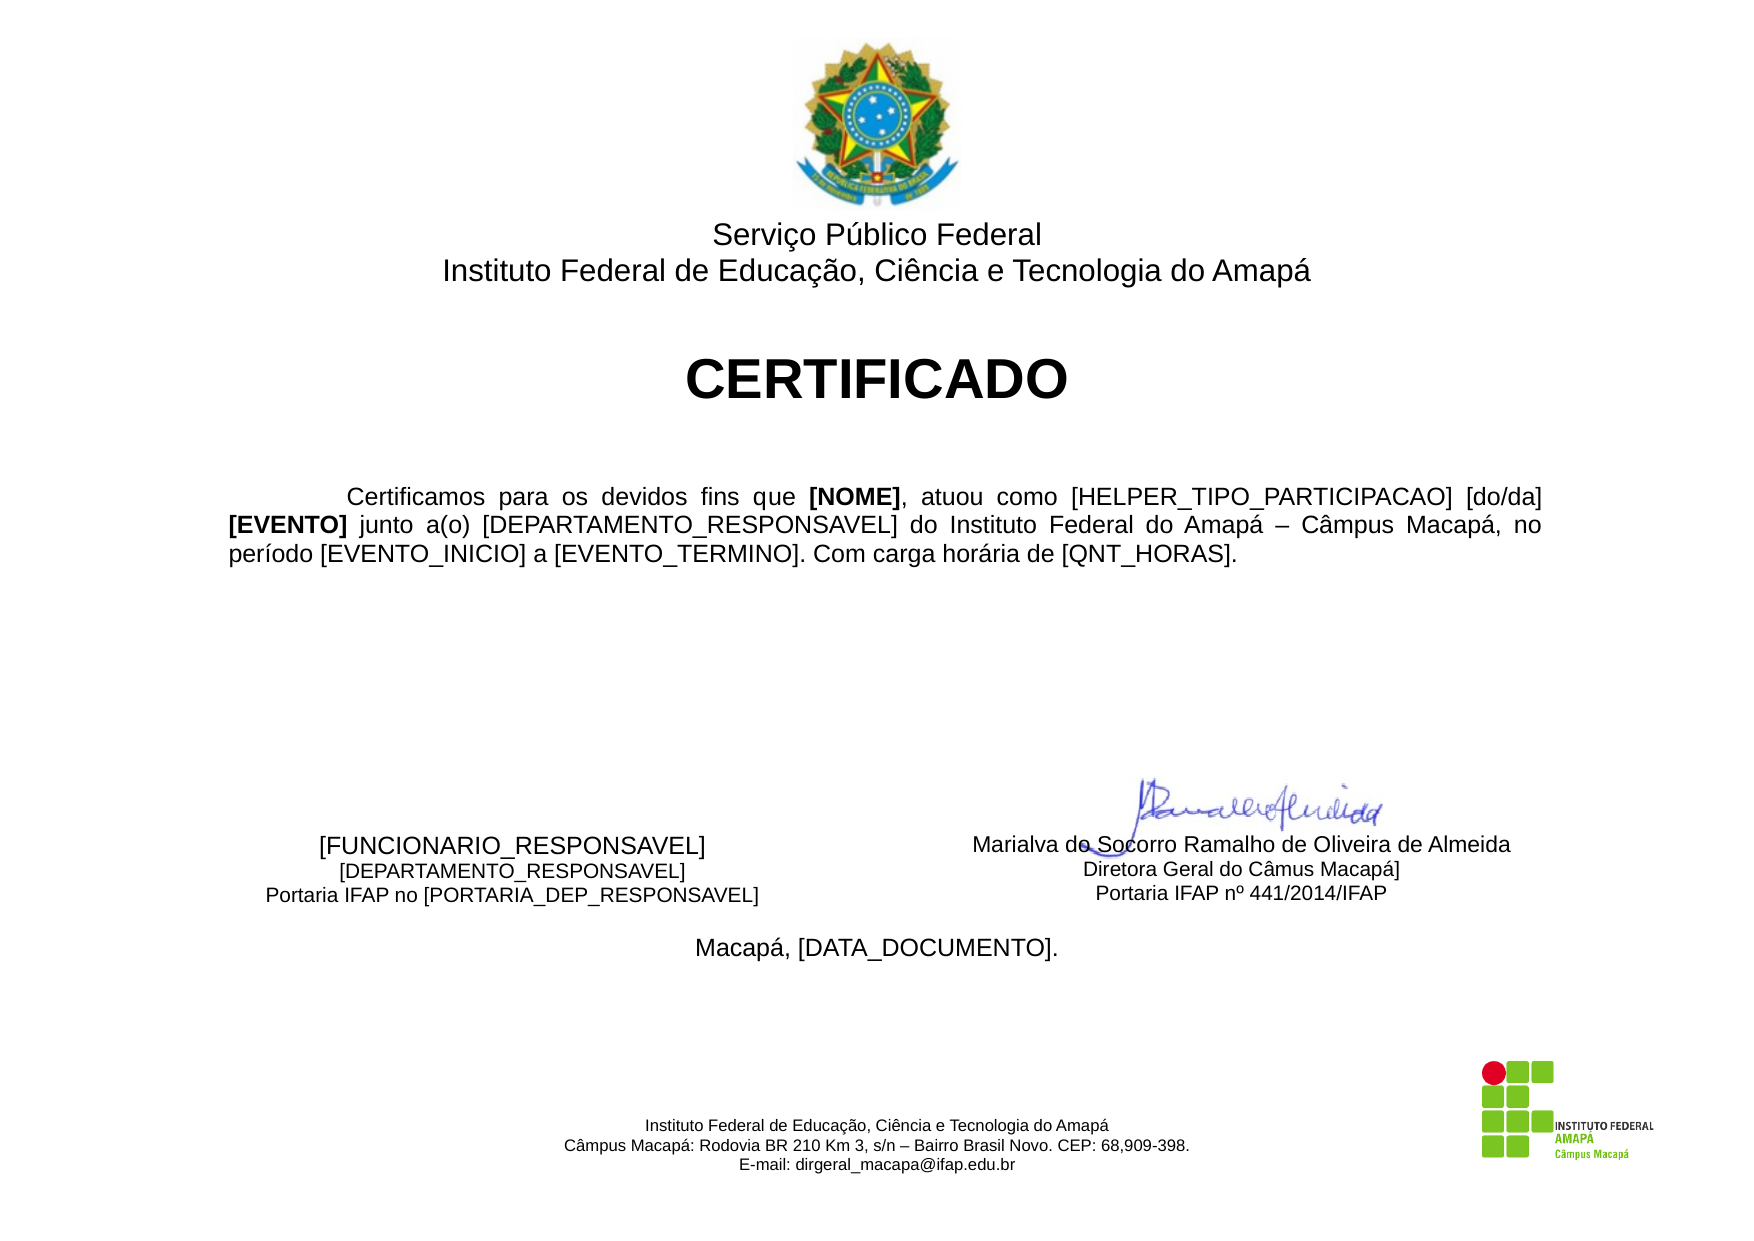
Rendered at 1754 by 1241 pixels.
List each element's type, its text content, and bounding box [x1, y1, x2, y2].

table_header Macapá, [DATA_DOCUMENTO]. [75, 913, 1679, 996]
table_header [1533, 825, 1679, 913]
picture [1078, 775, 1384, 863]
table_cell [75, 996, 1679, 1043]
table_header [75, 825, 221, 913]
table_header [804, 825, 950, 913]
table_header Serviço Público Federal Instituto Federal de Educação, Ciência e Tecnologia do Amapá CERTIFICADO [75, 210, 1679, 476]
table_cell Certificamos para os devidos fins que [NOME], atuou como [HELPER_TIPO_PARTICIPACAO] [do/da] [EVENTO] junto a(o) [DEPARTAMENTO_RESPONSAVEL] do Instituto Federal do Amapá – Câmpus Macapá, no período [EVENTO_INICIO] a [EVENTO_TERMINO]. Com carga horária de [QNT_HORAS]. [75, 476, 1679, 825]
table_header Marialva do Socorro Ramalho de Oliveira de Almeida Diretora Geral do Câmus Macapá] Portaria IFAP nº 441/2014/IFAP [950, 825, 1533, 913]
picture [1080, 841, 1087, 851]
picture [792, 37, 962, 215]
table_header [FUNCIONARIO_RESPONSAVEL] [DEPARTAMENTO_RESPONSAVEL] Portaria IFAP no [PORTARIA_DEP_RESPONSAVEL] [221, 825, 804, 913]
picture [1482, 1060, 1654, 1160]
